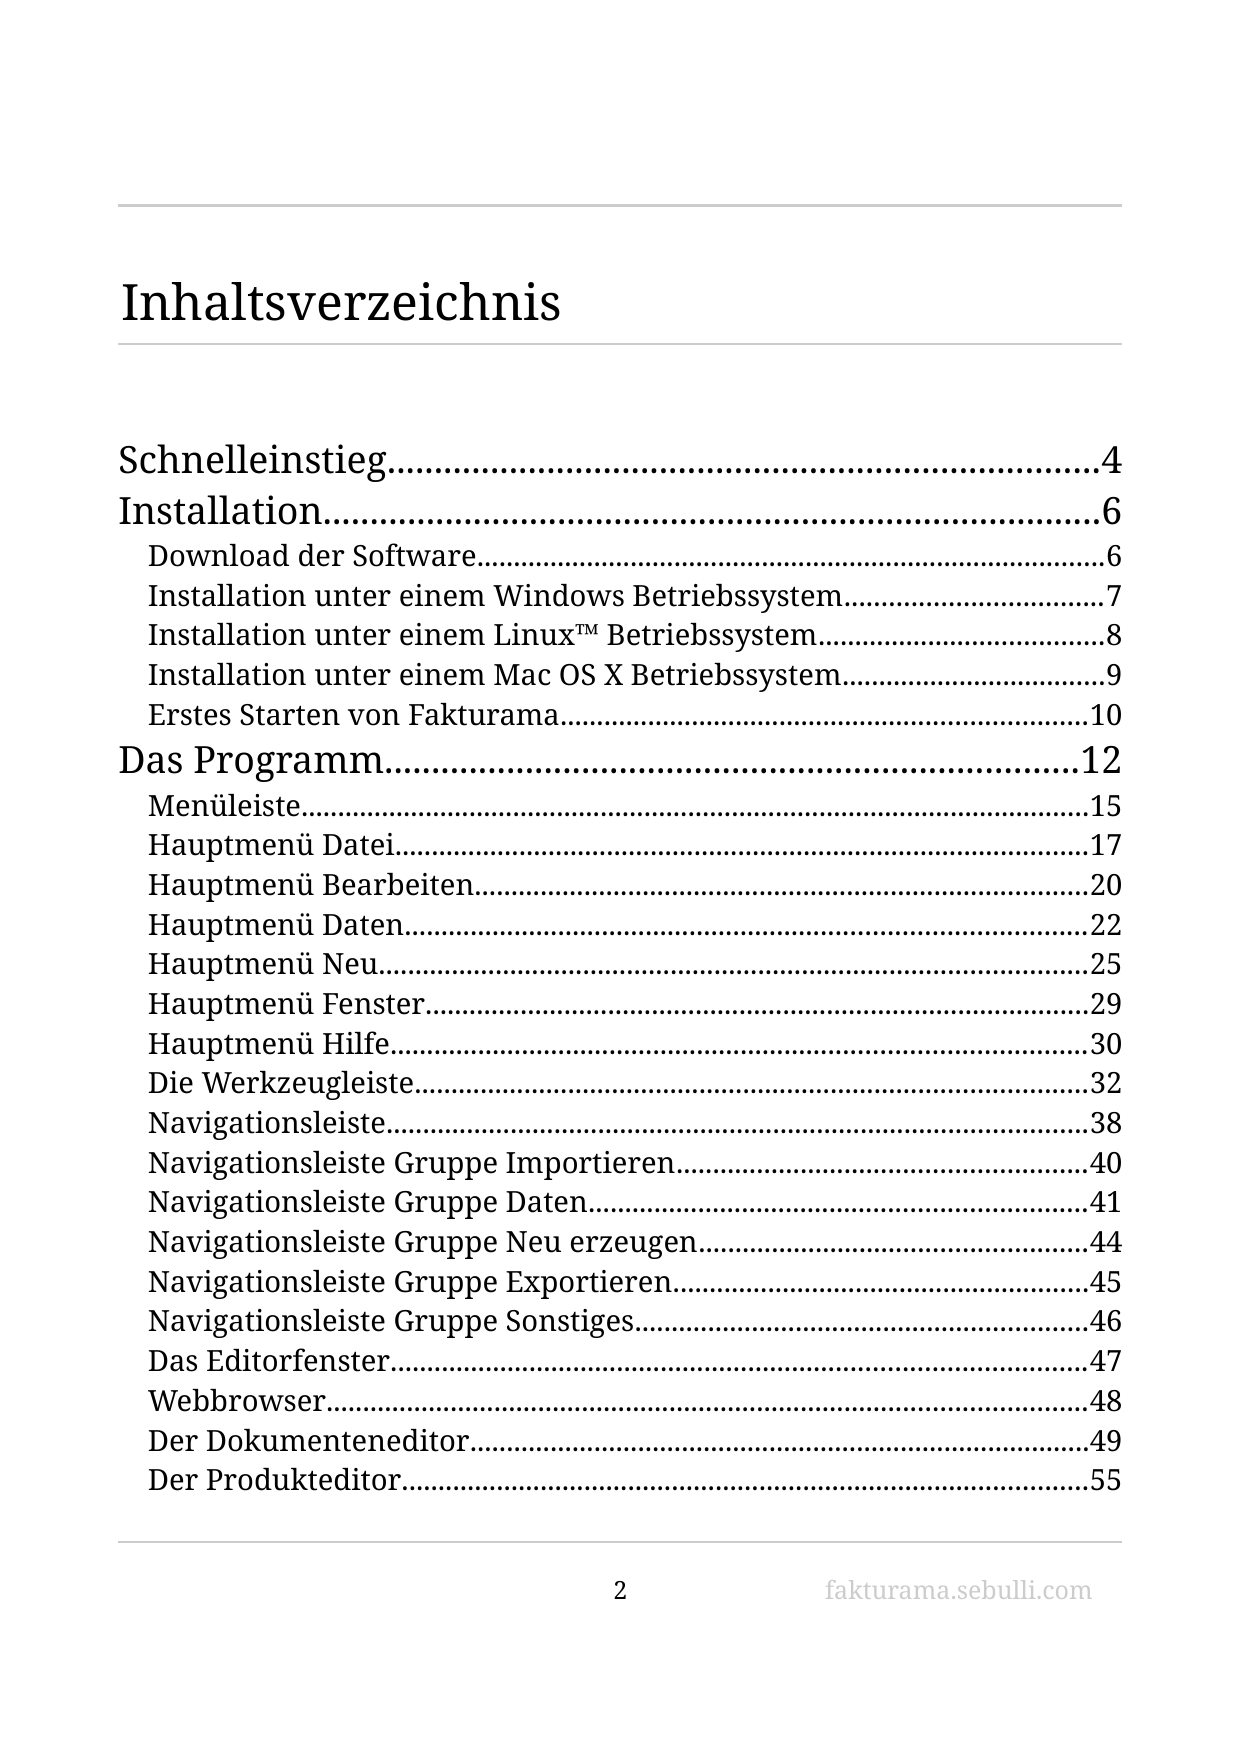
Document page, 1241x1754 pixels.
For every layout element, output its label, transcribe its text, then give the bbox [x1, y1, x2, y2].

text Das Editorfenster 47 [148, 1340, 1122, 1380]
text Der Produkteditor 55 [148, 1459, 1122, 1499]
text Navigationsleiste 38 [148, 1102, 1122, 1142]
text Webbrowser 48 [148, 1380, 1122, 1420]
text Der Dokumenteneditor 49 [148, 1420, 1122, 1459]
text Hauptmenü Daten 22 [148, 904, 1122, 943]
text Installation unter einem Linux™ Betriebssystem 8 [148, 615, 1122, 654]
text Installation unter einem Mac OS X Betriebssystem 9 [148, 654, 1122, 694]
text Navigationsleiste Gruppe Sonstiges 46 [148, 1301, 1122, 1340]
text Das Programm 12 [118, 734, 1122, 785]
text Navigationsleiste Gruppe Daten 41 [148, 1182, 1122, 1221]
text Hauptmenü Bearbeiten 20 [148, 864, 1122, 904]
text Installation unter einem Windows Betriebssystem 7 [148, 575, 1122, 615]
subtitle Inhaltsverzeichnis [118, 264, 1122, 343]
text Navigationsleiste Gruppe Neu erzeugen 44 [148, 1221, 1122, 1261]
text Schnelleinstieg 4 [118, 433, 1122, 484]
text Download der Software 6 [148, 535, 1122, 575]
text Navigationsleiste Gruppe Exportieren 45 [148, 1261, 1122, 1301]
text Navigationsleiste Gruppe Importieren 40 [148, 1142, 1122, 1182]
text Hauptmenü Hilfe 30 [148, 1023, 1122, 1063]
text Hauptmenü Fenster 29 [148, 983, 1122, 1023]
text Menüleiste 15 [148, 785, 1122, 824]
text Erstes Starten von Fakturama 10 [148, 694, 1122, 734]
text Hauptmenü Neu 25 [148, 943, 1122, 983]
text Hauptmenü Datei 17 [148, 824, 1122, 864]
text Die Werkzeugleiste 32 [148, 1063, 1122, 1102]
text Installation 6 [118, 484, 1122, 535]
